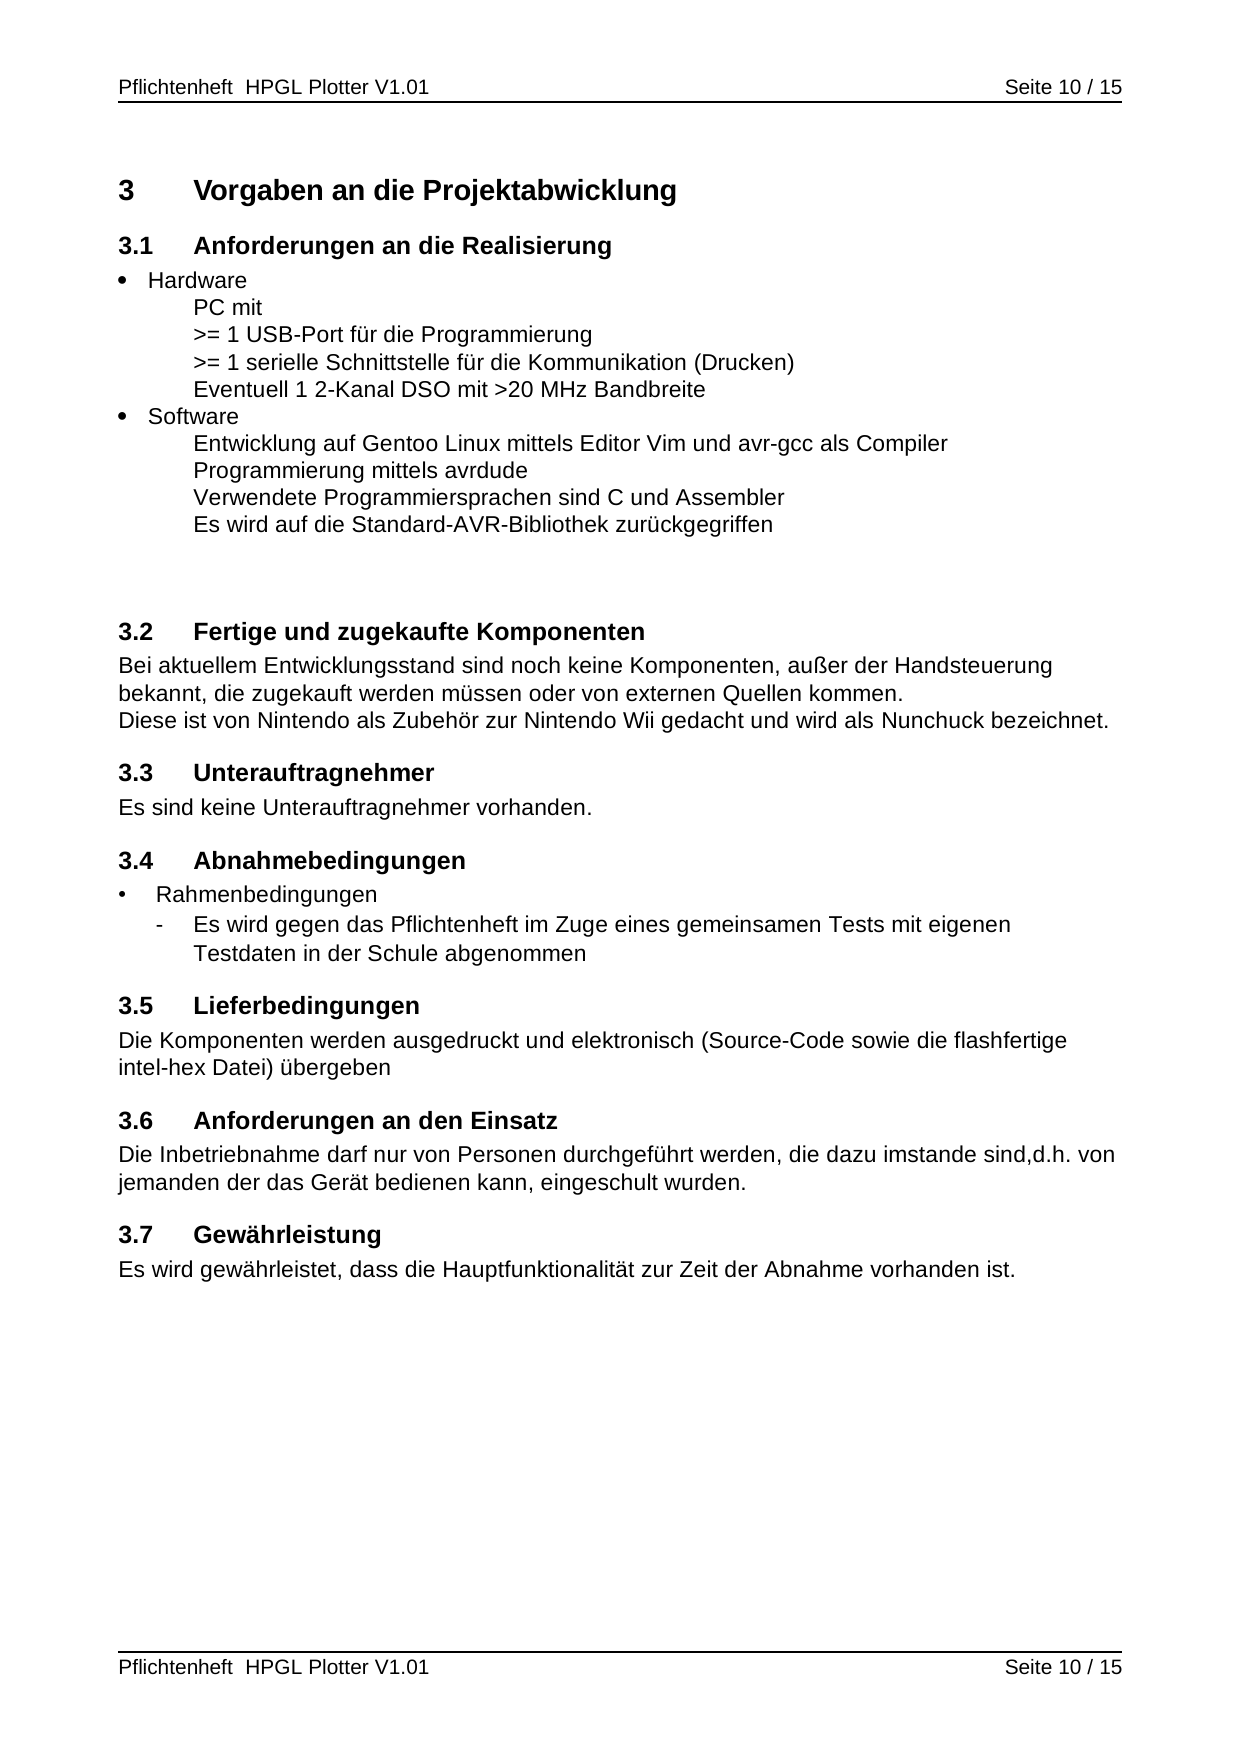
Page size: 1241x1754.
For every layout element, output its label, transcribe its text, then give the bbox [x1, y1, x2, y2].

text Die Komponenten werden ausgedruckt und elektronisch (Source-Code sowie die flashfertige intel-hex Datei) übergeben [118, 1026, 1122, 1081]
subtitle Anforderungen an den Einsatz [118, 1106, 1122, 1134]
text Es wird gewährleistet, dass die Hauptfunktionalität zur Zeit der Abnahme vorhanden ist. [118, 1255, 1122, 1282]
text Es sind keine Unterauftragnehmer vorhanden. [118, 793, 1122, 821]
text Die Inbetriebnahme darf nur von Personen durchgeführt werden, die dazu imstande sind,d.h. von jemanden der das Gerät bedienen kann, eingeschult wurden. [118, 1141, 1122, 1195]
list Es wird gegen das Pflichtenheft im Zuge eines gemeinsamen Tests mit eigenen Testdaten in der Schule abgenommen [156, 908, 1122, 966]
subtitle Fertige und zugekaufte Komponenten [118, 617, 1122, 646]
text Diese ist von Nintendo als Zubehör zur Nintendo Wii gedacht und wird als Nunchuck bezeichnet. [118, 706, 1122, 733]
subtitle Gewährleistung [118, 1220, 1122, 1249]
subtitle Anforderungen an die Realisierung [118, 231, 1122, 260]
subtitle Unterauftragnehmer [118, 758, 1122, 787]
text Es wird auf die Standard-AVR-Bibliothek zurückgegriffen [118, 510, 1122, 537]
text >= 1 serielle Schnittstelle für die Kommunikation (Drucken) [118, 348, 1122, 375]
subtitle Lieferbedingungen [118, 991, 1122, 1020]
text Eventuell 1 2-Kanal DSO mit >20 MHz Bandbreite [118, 375, 1122, 402]
subtitle Abnahmebedingungen [118, 846, 1122, 874]
list Hardware [118, 267, 1122, 294]
subtitle Vorgaben an die Projektabwicklung [118, 173, 1122, 206]
text PC mit [118, 294, 1122, 321]
text Entwicklung auf Gentoo Linux mittels Editor Vim und avr-gcc als Compiler [118, 429, 1122, 456]
text Programmierung mittels avrdude [118, 456, 1122, 483]
text Bei aktuellem Entwicklungsstand sind noch keine Komponenten, außer der Handsteuerung bekannt, die zugekauft werden müssen oder von externen Quellen kommen. [118, 652, 1122, 706]
list Software [118, 402, 1122, 429]
list Rahmenbedingungen [118, 881, 1122, 908]
text Verwendete Programmiersprachen sind C und Assembler [118, 483, 1122, 510]
text >= 1 USB-Port für die Programmierung [118, 321, 1122, 348]
